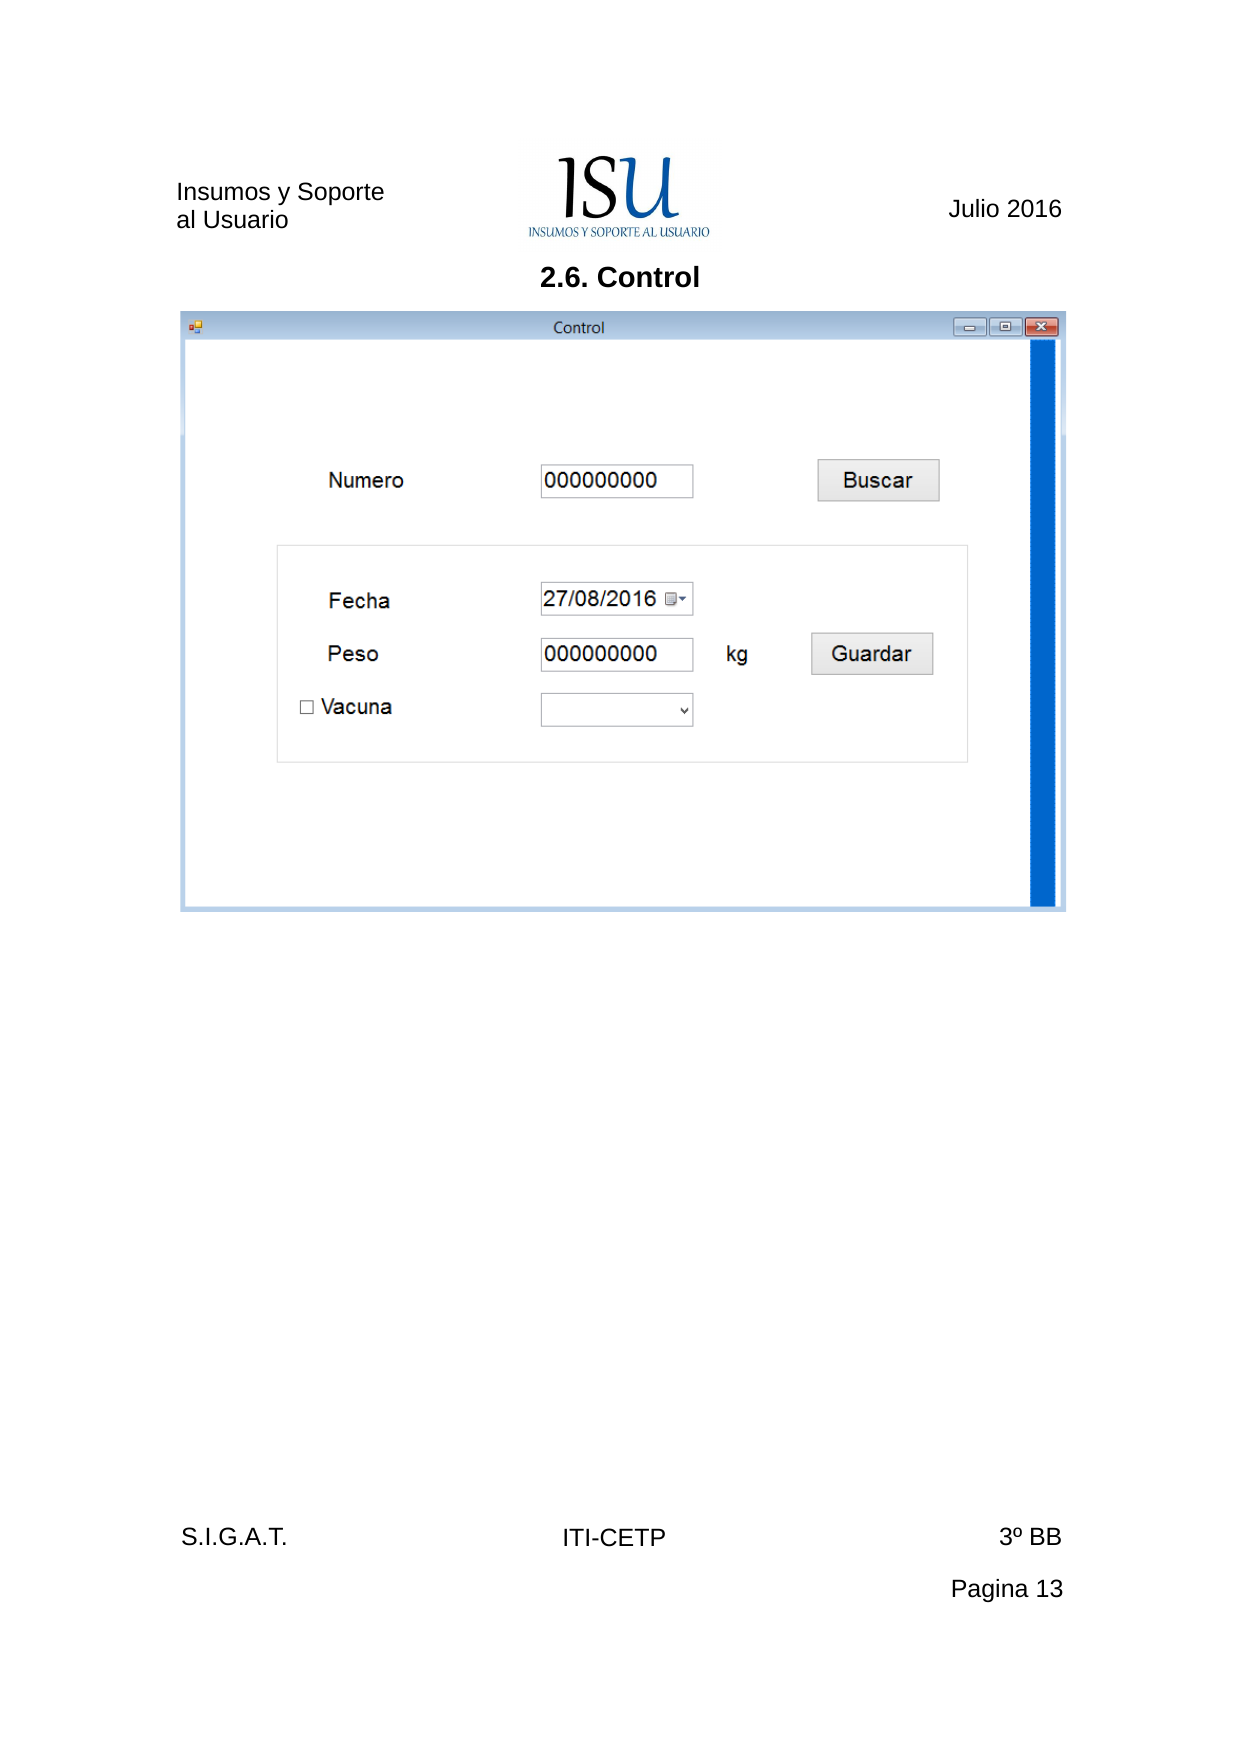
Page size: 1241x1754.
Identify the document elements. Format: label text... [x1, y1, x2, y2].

text 2.6. Control [177, 260, 1063, 293]
picture [517, 138, 723, 252]
